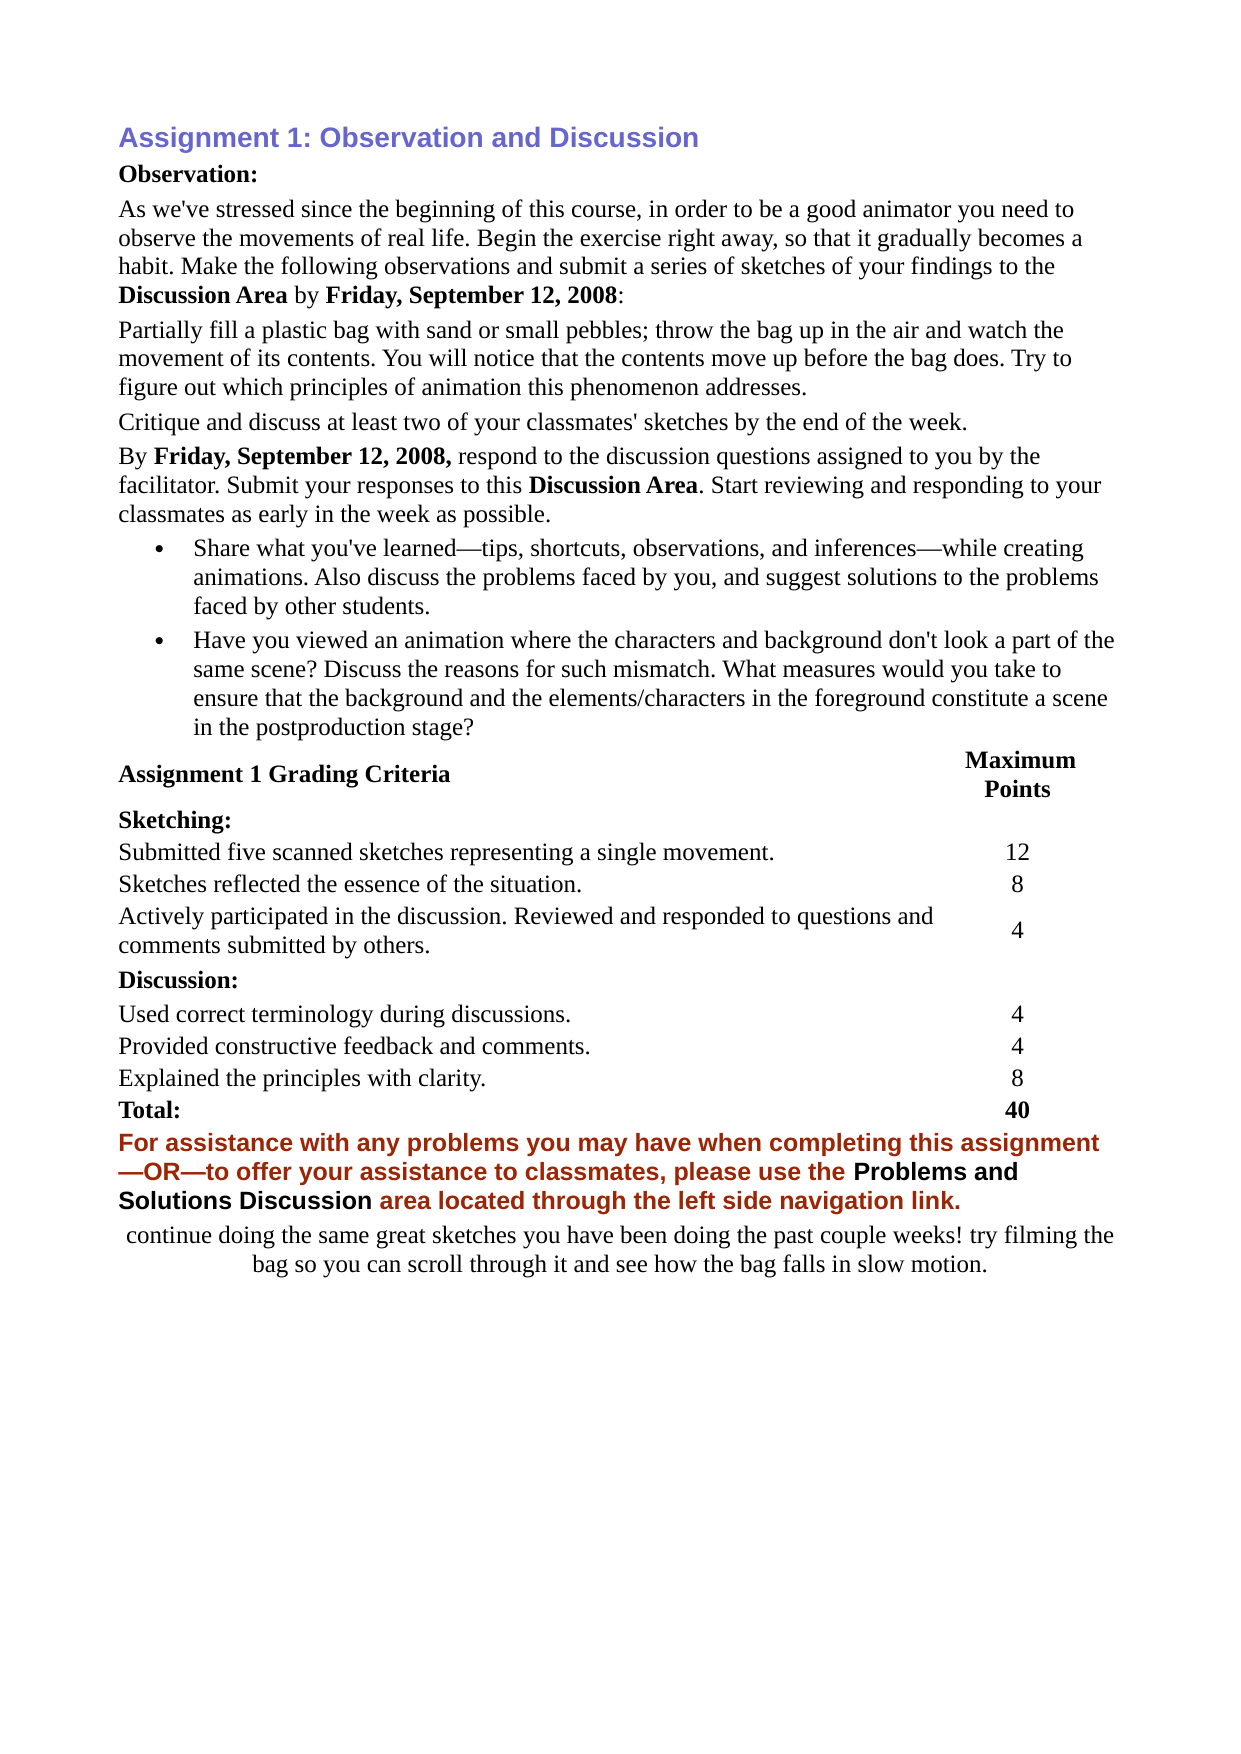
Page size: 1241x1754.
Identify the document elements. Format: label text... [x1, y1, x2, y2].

table_cell Sketches reflected the essence of the situation. [117, 868, 940, 900]
text As we've stressed since the beginning of this course, in order to be a good animator you need to observe the movements of real life. Begin the exercise right away, so that it gradually becomes a habit. Make the following observations and submit a series of sketches of your findings to the Discussion Area by Friday, September 12, 2008: [118, 194, 1122, 309]
table_cell [940, 960, 1101, 998]
text continue doing the same great sketches you have been doing the past couple weeks! try filming the bag so you can scroll through it and see how the bag falls in slow motion. [118, 1221, 1122, 1278]
table_cell 4 [940, 1030, 1101, 1062]
table_header Assignment 1 Grading Criteria [117, 744, 940, 804]
table_cell Used correct terminology during discussions. [117, 998, 940, 1030]
table_cell Sketching: [117, 804, 940, 836]
text Partially fill a plastic bag with sand or small pebbles; throw the bag up in the air and watch the movement of its contents. You will notice that the contents move up before the bag does. Try to figure out which principles of animation this phenomenon addresses. [118, 315, 1122, 401]
list Have you viewed an animation where the characters and background don't look a part of the same scene? Discuss the reasons for such mismatch. What measures would you take to ensure that the background and the elements/characters in the foreground constitute a scene in the postproduction stage? [156, 626, 1122, 741]
table_cell Actively participated in the discussion. Reviewed and responded to questions and comments submitted by others. [117, 900, 940, 960]
text Observation: [118, 159, 1122, 188]
table_cell Explained the principles with clarity. [117, 1062, 940, 1094]
table_cell Provided constructive feedback and comments. [117, 1030, 940, 1062]
text Critique and discuss at least two of your classmates' sketches by the end of the week. [118, 407, 1122, 436]
table_cell [940, 804, 1101, 836]
table_cell 4 [940, 998, 1101, 1030]
list Share what you've learned—tips, shortcuts, observations, and inferences—while creating animations. Also discuss the problems faced by you, and suggest solutions to the problems faced by other students. [156, 533, 1122, 620]
table_cell 40 [940, 1094, 1101, 1126]
table_header Maximum Points [940, 744, 1101, 804]
text By Friday, September 12, 2008, respond to the discussion questions assigned to you by the facilitator. Submit your responses to this Discussion Area. Start reviewing and responding to your classmates as early in the week as possible. [118, 441, 1122, 528]
table_cell 8 [940, 1062, 1101, 1094]
table_cell Total: [117, 1094, 940, 1126]
table_cell 8 [940, 868, 1101, 900]
text Assignment 1: Observation and Discussion [118, 121, 1122, 153]
table_cell Discussion: [117, 960, 940, 998]
table_cell Submitted five scanned sketches representing a single movement. [117, 836, 940, 868]
text For assistance with any problems you may have when completing this assignment—OR—to offer your assistance to classmates, please use the Problems and Solutions Discussion area located through the left side navigation link. [118, 1128, 1122, 1215]
table_cell 12 [940, 836, 1101, 868]
table_cell 4 [940, 900, 1101, 960]
